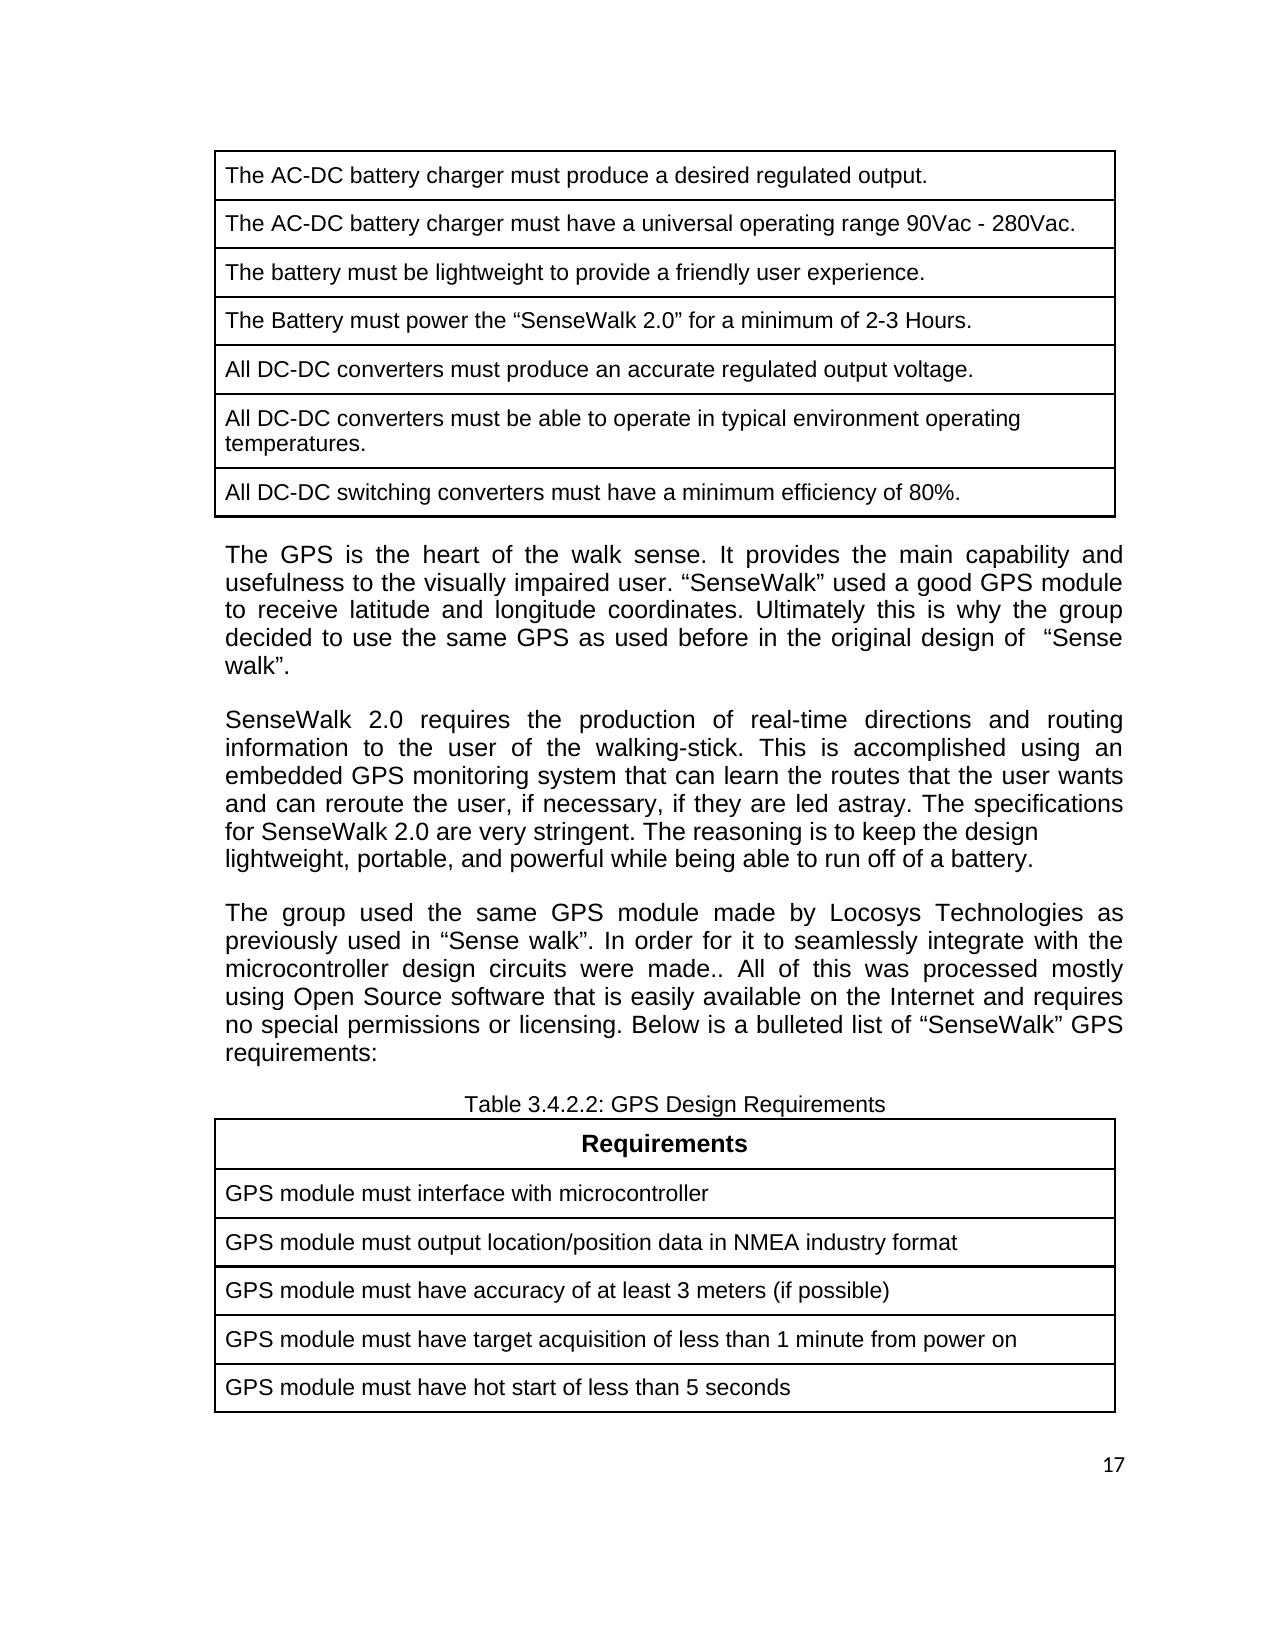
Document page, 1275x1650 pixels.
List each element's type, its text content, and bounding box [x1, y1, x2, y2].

table_header Requirements [216, 1120, 1114, 1168]
text Table 3.4.2.2: GPS Design Requirements [225, 1092, 1125, 1117]
table_cell GPS module must output location/position data in NMEA industry format [216, 1219, 1114, 1265]
table_cell GPS module must have hot start of less than 5 seconds [216, 1365, 1114, 1411]
table_cell The AC-DC battery charger must have a universal operating range 90Vac - 280Vac. [216, 201, 1114, 247]
text SenseWalk 2.0 requires the production of real-time directions and routing information to the user of the walking-stick. This is accomplished using an embedded GPS monitoring system that can learn the routes that the user wants and can reroute the user, if necessary, if they are led astray. The specifications for SenseWalk 2.0 are very stringent. The reasoning is to keep the design [225, 706, 1125, 845]
table_cell The battery must be lightweight to provide a friendly user experience. [216, 249, 1114, 296]
table_cell All DC-DC converters must be able to operate in typical environment operating temperatures. [216, 395, 1114, 467]
text lightweight, portable, and powerful while being able to run off of a battery. [225, 845, 1125, 873]
table_cell The AC-DC battery charger must produce a desired regulated output. [216, 152, 1114, 198]
table_cell GPS module must have accuracy of at least 3 meters (if possible) [216, 1268, 1114, 1314]
text The GPS is the heart of the walk sense. It provides the main capability and usefulness to the visually impaired user. “SenseWalk” used a good GPS module to receive latitude and longitude coordinates. Ultimately this is why the group decided to use the same GPS as used before in the original design of “Sense walk”. [225, 540, 1125, 680]
table_cell GPS module must have target acquisition of less than 1 minute from power on [216, 1316, 1114, 1362]
table_cell All DC-DC switching converters must have a minimum efficiency of 80%. [216, 469, 1114, 515]
text The group used the same GPS module made by Locosys Technologies as previously used in “Sense walk”. In order for it to seamlessly integrate with the microcontroller design circuits were made.. All of this was processed mostly using Open Source software that is easily available on the Internet and requires no special permissions or licensing. Below is a bulleted list of “SenseWalk” GPS requirements: [225, 899, 1125, 1066]
table_cell The Battery must power the “SenseWalk 2.0” for a minimum of 2-3 Hours. [216, 298, 1114, 344]
table_cell GPS module must interface with microcontroller [216, 1170, 1114, 1217]
table_cell All DC-DC converters must produce an accurate regulated output voltage. [216, 346, 1114, 393]
